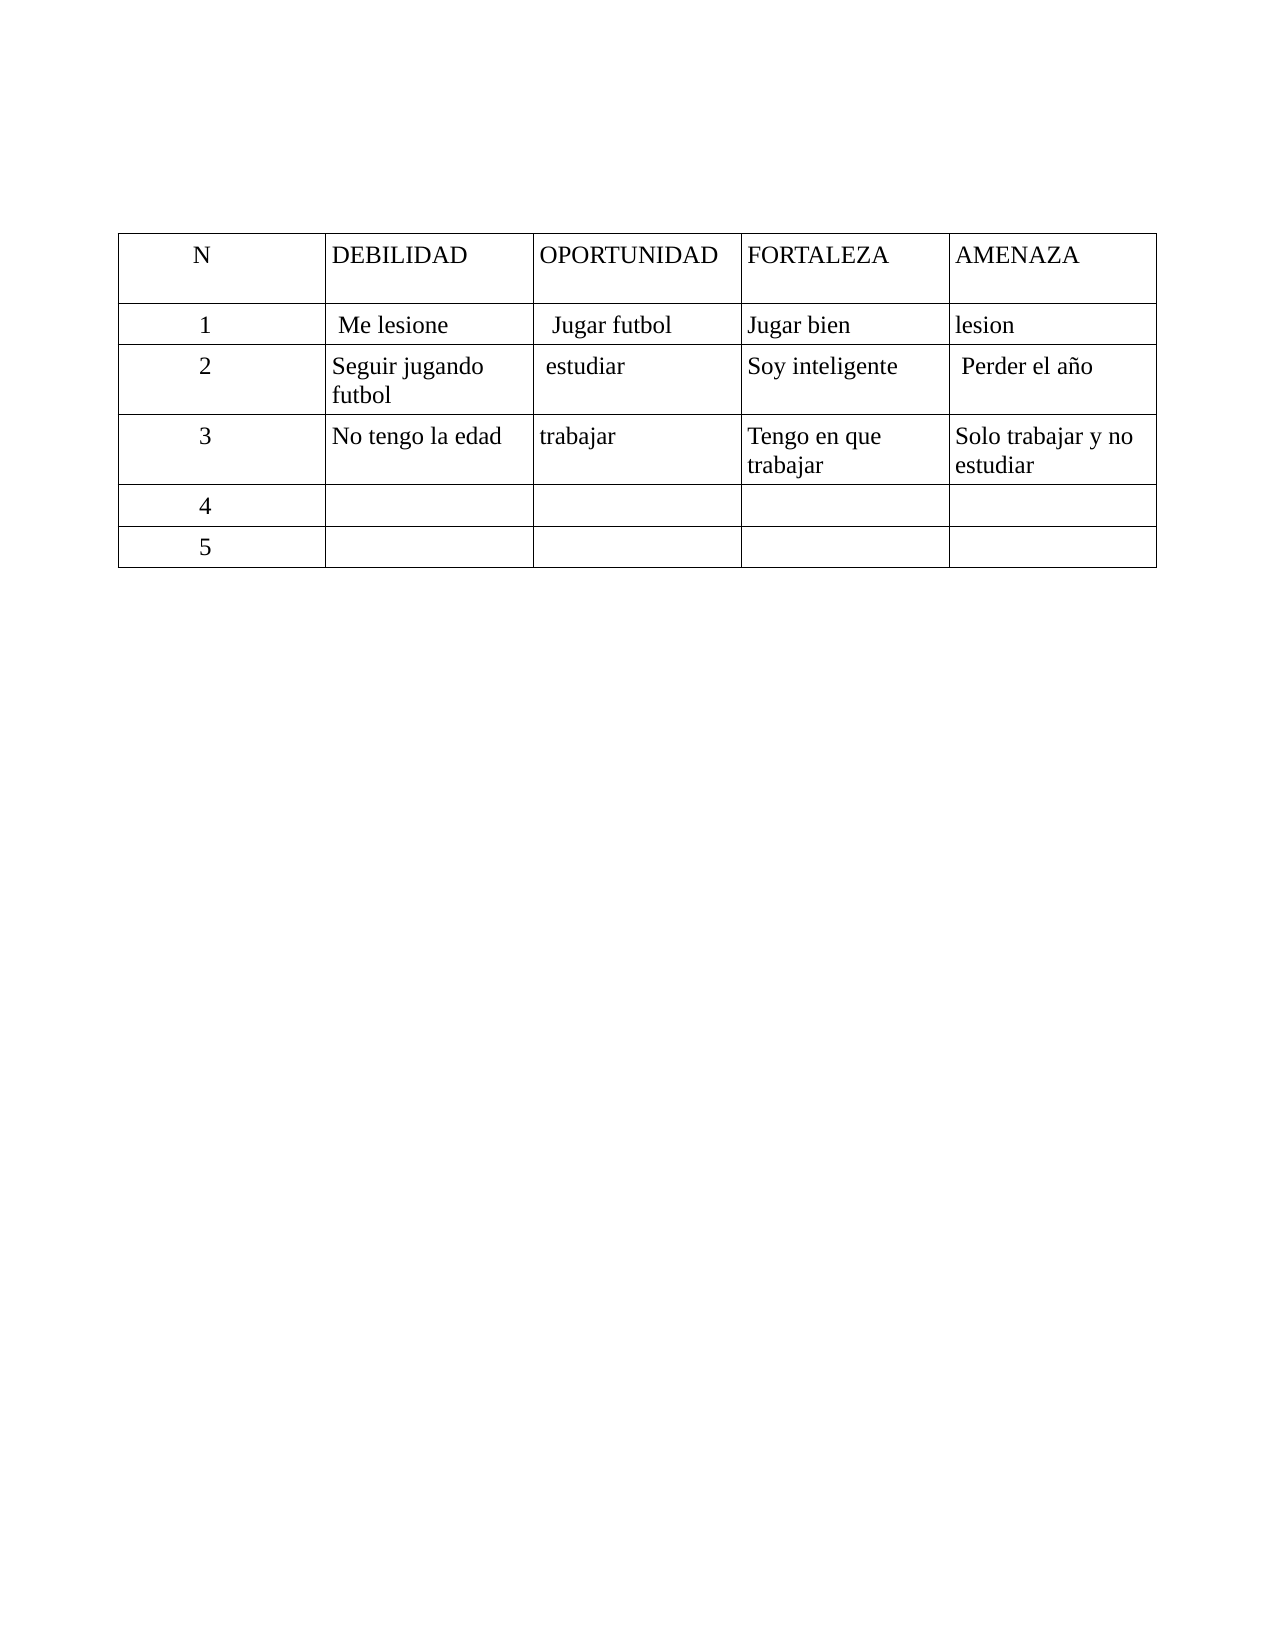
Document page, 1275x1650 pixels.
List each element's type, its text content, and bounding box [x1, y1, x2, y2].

table_header DEBILIDAD [326, 234, 533, 303]
table_cell 1 [119, 304, 325, 344]
table_cell [534, 527, 741, 567]
table_cell 2 [119, 345, 325, 414]
table_cell Perder el año [950, 345, 1156, 414]
table_cell [950, 485, 1156, 526]
table_cell 4 [119, 485, 325, 526]
table_cell Tengo en que trabajar [742, 415, 949, 484]
table_cell [534, 485, 741, 526]
table_cell 3 [119, 415, 325, 484]
table_cell Jugar futbol [534, 304, 741, 344]
table_cell 5 [119, 527, 325, 567]
table_cell Jugar bien [742, 304, 949, 344]
table_cell [326, 527, 533, 567]
table_cell Solo trabajar y no estudiar [950, 415, 1156, 484]
table_cell [326, 485, 533, 526]
table_header OPORTUNIDAD [534, 234, 741, 303]
table_cell estudiar [534, 345, 741, 414]
table_header FORTALEZA [742, 234, 949, 303]
table_cell No tengo la edad [326, 415, 533, 484]
table_header AMENAZA [950, 234, 1156, 303]
table_cell Soy inteligente [742, 345, 949, 414]
table_cell [950, 527, 1156, 567]
table_cell Seguir jugando futbol [326, 345, 533, 414]
table_cell lesion [950, 304, 1156, 344]
table_cell [742, 485, 949, 526]
table_header N [119, 234, 325, 303]
table_cell [742, 527, 949, 567]
table_cell Me lesione [326, 304, 533, 344]
table_cell trabajar [534, 415, 741, 484]
